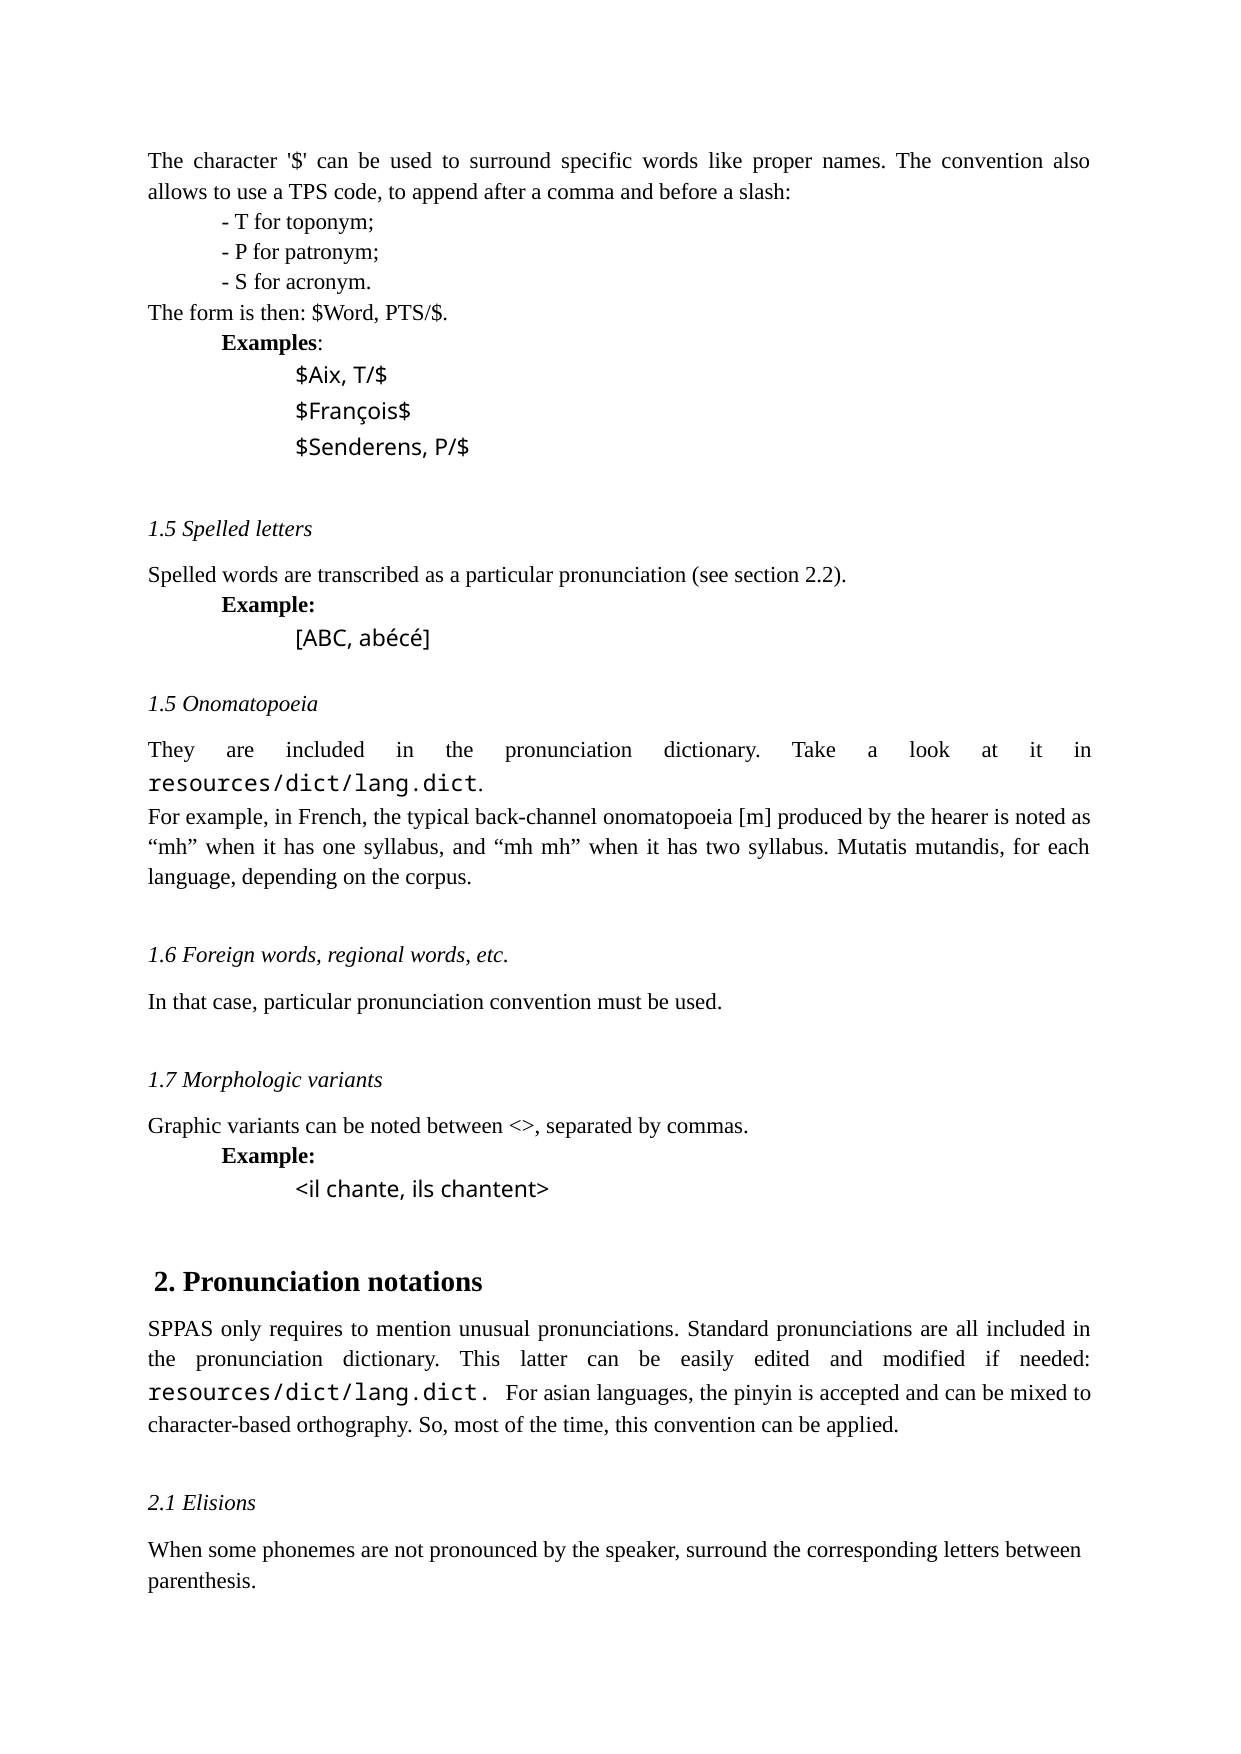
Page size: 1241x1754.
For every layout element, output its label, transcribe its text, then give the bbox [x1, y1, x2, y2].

list When some phonemes are not pronounced by the speaker, surround the corresponding letters between parenthesis. [112, 1536, 1093, 1593]
text SPPAS only requires to mention unusual pronunciations. Standard pronunciations are all included in the pronunciation dictionary. This latter can be easily edited and modified if needed: resources/dict/lang.dict. For asian languages, the pinyin is accepted and can be mixed to character-based orthography. So, most of the time, this convention can be applied. [148, 1315, 1093, 1437]
text The form is then: $Word, PTS/$. [148, 299, 1093, 325]
list 1.7 Morphologic variants [112, 1066, 1093, 1092]
list 1.5 Onomatopoeia [112, 690, 1093, 716]
text Spelled words are transcribed as a particular pronunciation (see section 2.2). [148, 561, 1093, 587]
text - P for patronym; [221, 238, 1093, 264]
subtitle 2. Pronunciation notations [153, 1264, 1093, 1297]
list <il chante, ils chantent> [223, 1173, 1093, 1204]
list 1.6 Foreign words, regional words, etc. [112, 942, 1093, 968]
text Example: [148, 591, 1093, 618]
text - T for toponym; [221, 208, 1093, 234]
text For example, in French, the typical back-channel onomatopoeia [m] produced by the hearer is noted as “mh” when it has one syllabus, and “mh mh” when it has two syllabus. Mutatis mutandis, for each language, depending on the corpus. [148, 803, 1093, 889]
text They are included in the pronunciation dictionary. Take a look at it in resources/dict/lang.dict. [148, 736, 1093, 798]
text The character '$' can be used to surround specific words like proper names. The convention also allows to use a TPS code, to append after a comma and before a slash: [148, 148, 1093, 204]
list $François$ [223, 395, 1093, 426]
list 2.1 Elisions [112, 1489, 1093, 1516]
list [ABC, abécé] [223, 622, 1093, 653]
text Graphic variants can be noted between <>, separated by commas. [148, 1112, 1093, 1138]
text In that case, particular pronunciation convention must be used. [148, 988, 1093, 1014]
list 1.5 Spelled letters [112, 515, 1093, 541]
text Examples: [148, 329, 1093, 355]
list $Senderens, P/$ [223, 431, 1093, 462]
list $Aix, T/$ [223, 359, 1093, 390]
text Example: [148, 1142, 1093, 1169]
text - S for acronym. [221, 268, 1093, 295]
